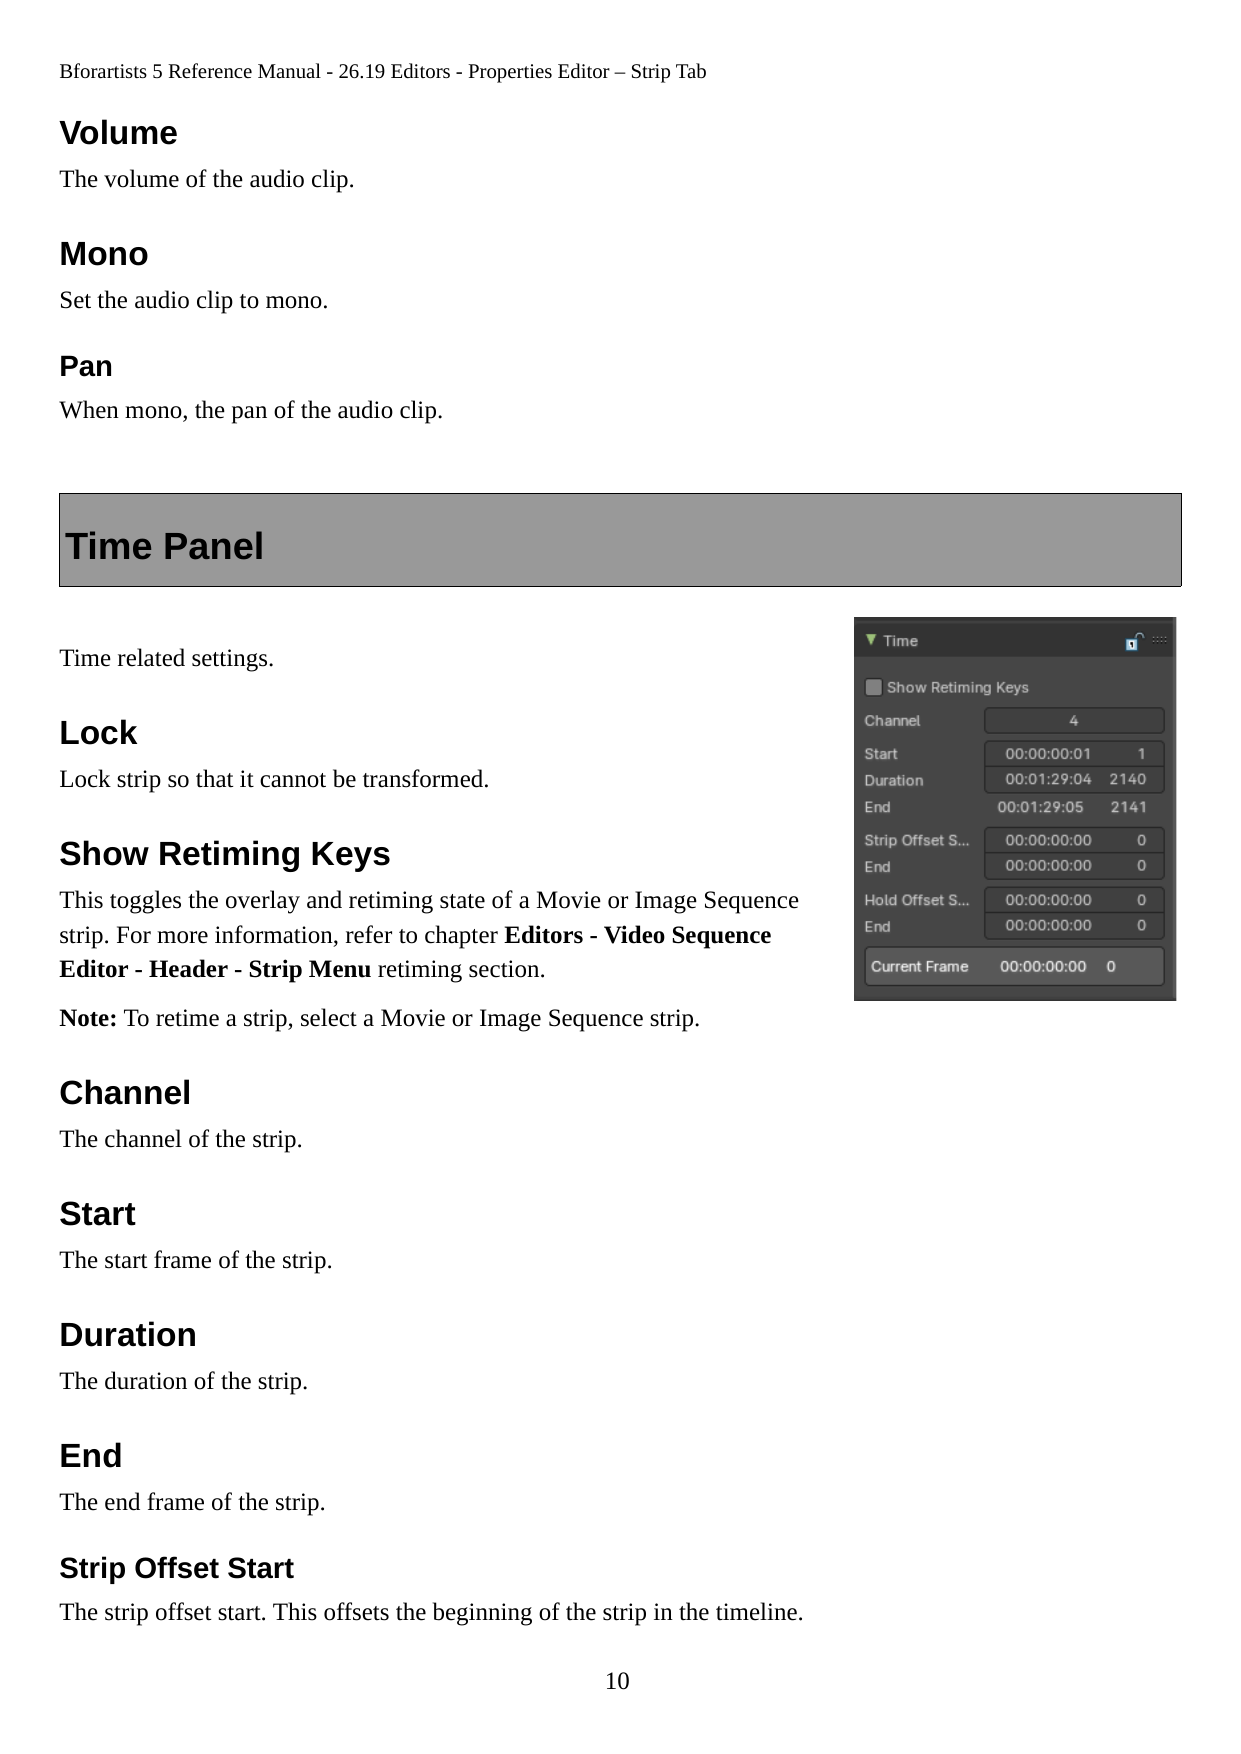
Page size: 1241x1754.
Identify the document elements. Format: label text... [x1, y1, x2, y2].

text This toggles the overlay and retiming state of a Movie or Image Sequence strip. For more information, refer to chapter Editors - Video Sequence Editor - Header - Strip Menu retiming section. [59, 885, 854, 983]
text Note: To retime a strip, select a Movie or Image Sequence strip. [59, 1003, 1181, 1032]
subtitle Channel [59, 1073, 1181, 1112]
subtitle Mono [59, 234, 1181, 272]
picture [854, 617, 1177, 1001]
text Lock strip so that it cannot be transformed. [59, 764, 854, 793]
table_header Time Panel [60, 494, 1181, 586]
subtitle Pan [59, 348, 1181, 382]
subtitle End [59, 1436, 1181, 1475]
text The channel of the strip. [59, 1124, 1181, 1153]
text Set the audio clip to mono. [59, 285, 1181, 313]
text The strip offset start. This offsets the beginning of the strip in the timeline. [59, 1597, 1181, 1626]
subtitle Duration [59, 1315, 1181, 1354]
subtitle Lock [59, 713, 854, 752]
subtitle Strip Offset Start [59, 1551, 1181, 1585]
text Time related settings. [59, 643, 854, 672]
text The volume of the audio clip. [59, 164, 1181, 192]
text The start frame of the strip. [59, 1245, 1181, 1274]
text The end frame of the strip. [59, 1487, 1181, 1516]
subtitle Volume [59, 113, 1181, 151]
subtitle [1177, 713, 1181, 752]
text The duration of the strip. [59, 1366, 1181, 1395]
subtitle Start [59, 1194, 1181, 1233]
subtitle Show Retiming Keys [59, 834, 854, 873]
text When mono, the pan of the audio clip. [59, 395, 1181, 423]
